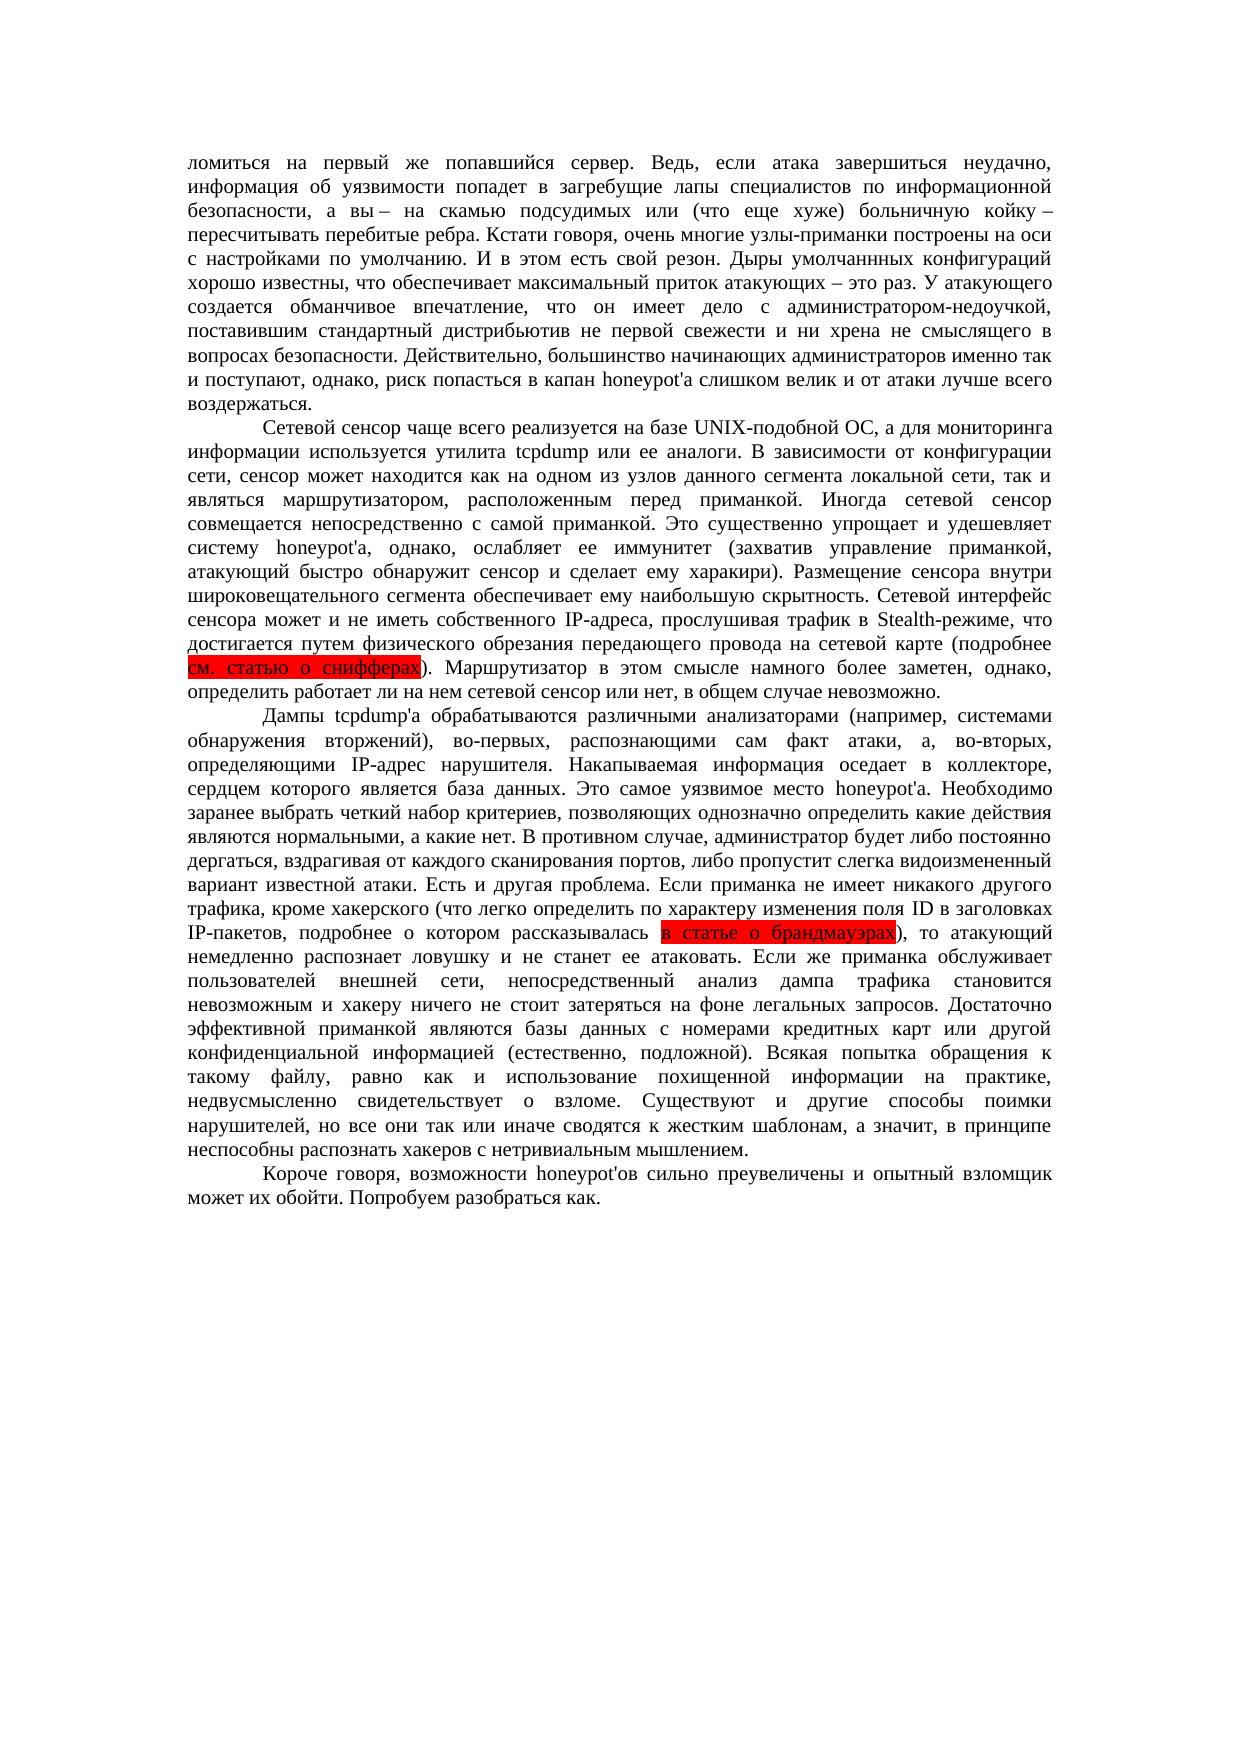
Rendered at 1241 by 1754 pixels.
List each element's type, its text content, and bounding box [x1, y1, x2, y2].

text Сетевой сенсор чаще всего реализуется на базе UNIX-подобной ОС, а для мониторинга информации используется утилита tcpdump или ее аналоги. В зависимости от конфигурации сети, сенсор может находится как на одном из узлов данного сегмента локальной сети, так и являться маршрутизатором, расположенным перед приманкой. Иногда сетевой сенсор совмещается непосредственно с самой приманкой. Это существенно упрощает и удешевляет систему honeypot'а, однако, ослабляет ее иммунитет (захватив управление приманкой, атакующий быстро обнаружит сенсор и сделает ему харакири). Размещение сенсора внутри широковещательного сегмента обеспечивает ему наибольшую скрытность. Сетевой интерфейс сенсора может и не иметь собственного IP-адреса, прослушивая трафик в Stealth-режиме, что достигается путем физического обрезания передающего провода на сетевой карте (подробнее см. статью о снифферах). Маршрутизатор в этом смысле намного более заметен, однако, определить работает ли на нем сетевой сенсор или нет, в общем случае невозможно. [187, 415, 1053, 703]
text ломиться на первый же попавшийся сервер. Ведь, если атака завершиться неудачно, информация об уязвимости попадет в загребущие лапы специалистов по информационной безопасности, а вы – на скамью подсудимых или (что еще хуже) больничную койку – пересчитывать перебитые ребра. Кстати говоря, очень многие узлы-приманки построены на оси с настройками по умолчанию. И в этом есть свой резон. Дыры умолчаннных конфигураций хорошо известны, что обеспечивает максимальный приток атакующих – это раз. У атакующего создается обманчивое впечатление, что он имеет дело с администратором-недоучкой, поставившим стандартный дистрибьютив не первой свежести и ни хрена не смыслящего в вопросах безопасности. Действительно, большинство начинающих администраторов именно так и поступают, однако, риск попасться в капан honeypot'а слишком велик и от атаки лучше всего воздержаться. [187, 150, 1053, 415]
text Дампы tcpdump'а обрабатываются различными анализаторами (например, системами обнаружения вторжений), во-первых, распознающими сам факт атаки, а, во-вторых, определяющими IP-адрес нарушителя. Накапываемая информация оседает в коллекторе, сердцем которого является база данных. Это самое уязвимое место honeypot'а. Необходимо заранее выбрать четкий набор критериев, позволяющих однозначно определить какие действия являются нормальными, а какие нет. В противном случае, администратор будет либо постоянно дергаться, вздрагивая от каждого сканирования портов, либо пропустит слегка видоизмененный вариант известной атаки. Есть и другая проблема. Если приманка не имеет никакого другого трафика, кроме хакерского (что легко определить по характеру изменения поля ID в заголовках IP-пакетов, подробнее о котором рассказывалась в статье о брандмауэрах), то атакующий немедленно распознает ловушку и не станет ее атаковать. Если же приманка обслуживает пользователей внешней сети, непосредственный анализ дампа трафика становится невозможным и хакеру ничего не стоит затеряться на фоне легальных запросов. Достаточно эффективной приманкой являются базы данных с номерами кредитных карт или другой конфиденциальной информацией (естественно, подложной). Всякая попытка обращения к такому файлу, равно как и использование похищенной информации на практике, недвусмысленно свидетельствует о взломе. Существуют и другие способы поимки нарушителей, но все они так или иначе сводятся к жестким шаблонам, а значит, в принципе неспособны распознать хакеров с нетривиальным мышлением. [187, 703, 1053, 1161]
text Короче говоря, возможности honeypot'ов сильно преувеличены и опытный взломщик может их обойти. Попробуем разобраться как. [187, 1161, 1053, 1209]
